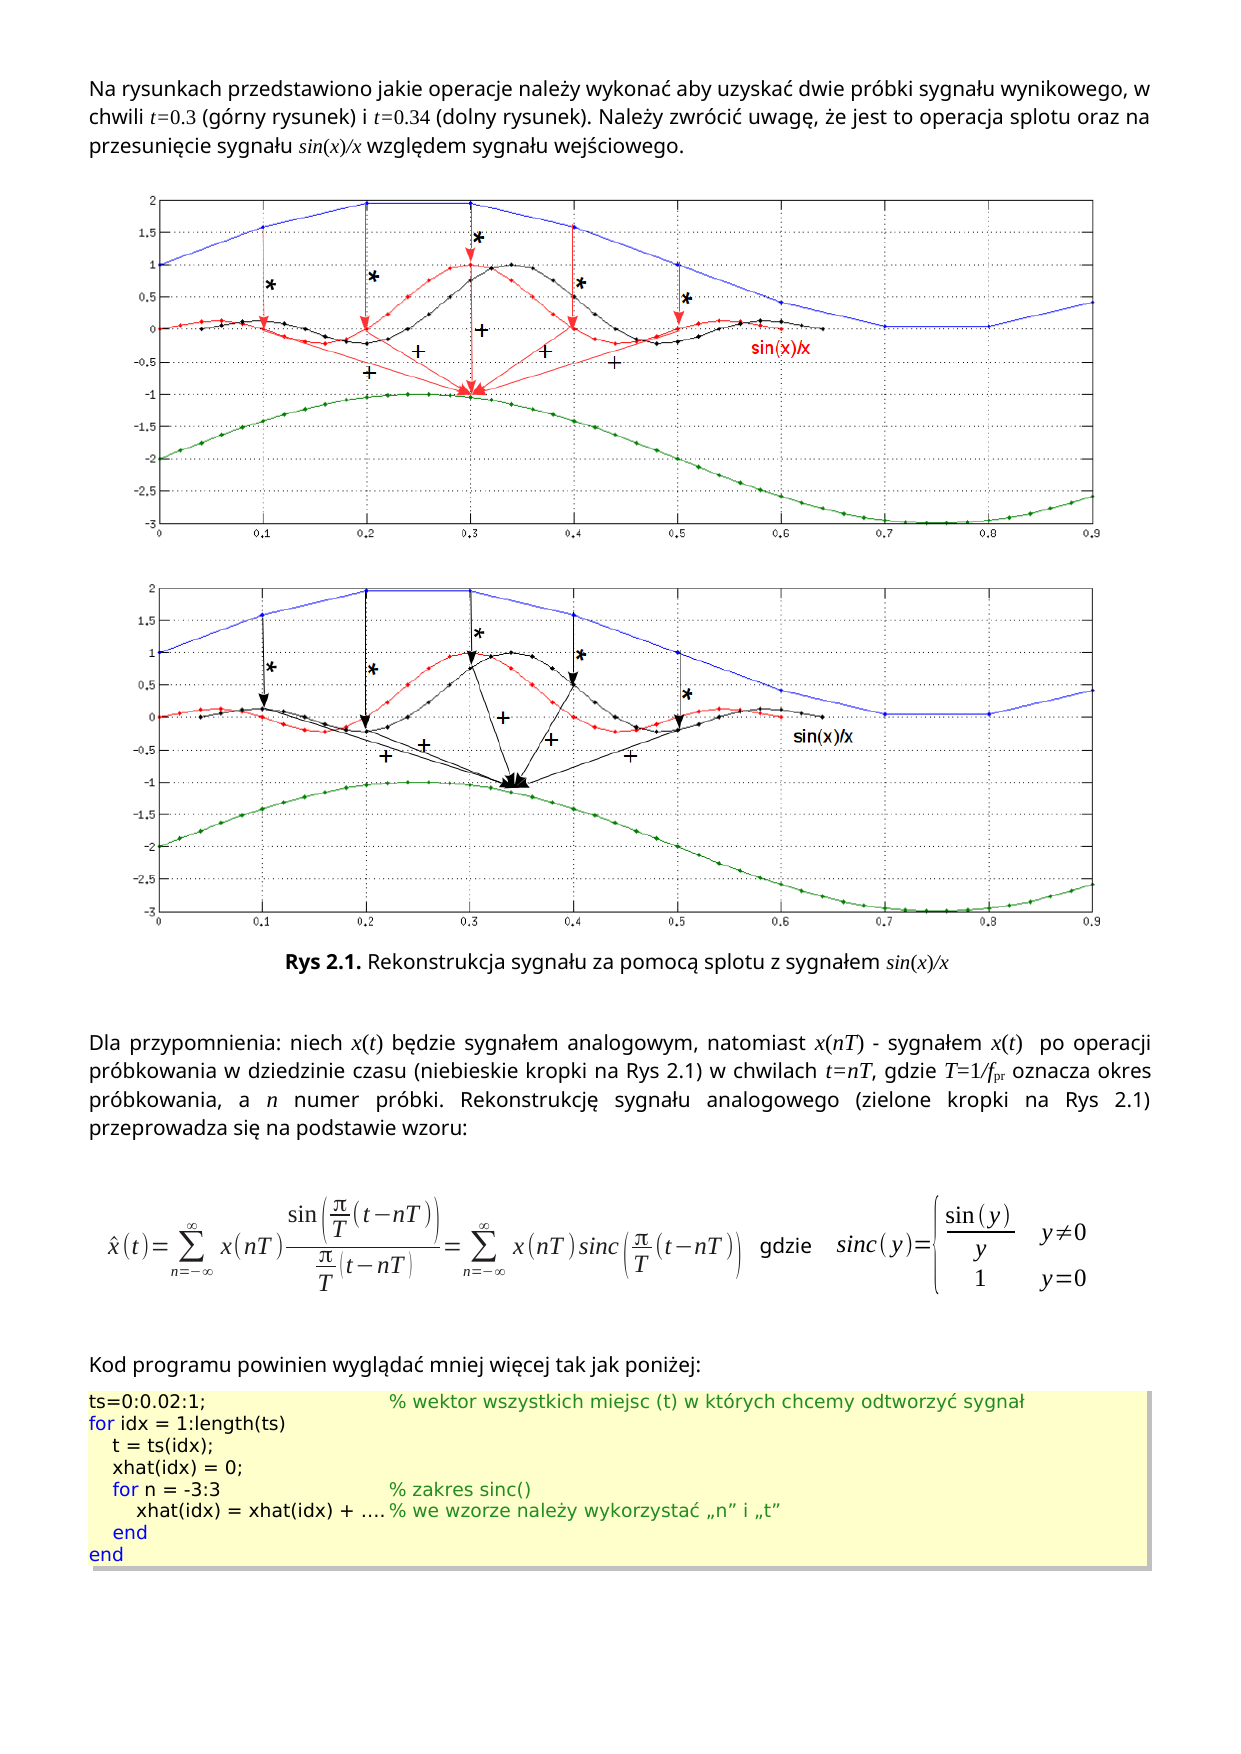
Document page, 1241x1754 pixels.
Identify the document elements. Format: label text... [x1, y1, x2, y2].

text t = ts(idx); [88, 1435, 1147, 1457]
text ts=0:0.02:1; % wektor wszystkich miejsc (t) w których chcemy odtworzyć sygnał [88, 1391, 1147, 1413]
text for idx = 1:length(ts) [88, 1413, 1147, 1435]
text Na rysunkach przedstawiono jakie operacje należy wykonać aby uzyskać dwie próbki sygnału wynikowego, w chwili t=0.3 (górny rysunek) i t=0.34 (dolny rysunek). Należy zwrócić uwagę, że jest to operacja splotu oraz na przesunięcie sygnału sin(x)/x względem sygnału wejściowego. [88, 74, 1152, 159]
text gdzie [88, 1195, 1152, 1297]
text Kod programu powinien wyglądać mniej więcej tak jak poniżej: [88, 1350, 1152, 1378]
text xhat(idx) = xhat(idx) + …. % we wzorze należy wykorzystać „n” i „t” [88, 1500, 1147, 1522]
picture [88, 171, 1152, 947]
text end [88, 1544, 1147, 1566]
text xhat(idx) = 0; [88, 1457, 1147, 1478]
text Dla przypomnienia: niech x(t) będzie sygnałem analogowym, natomiast x(nT) - sygnałem x(t) po operacji próbkowania w dziedzinie czasu (niebieskie kropki na Rys 2.1) w chwilach t=nT, gdzie T=1/fpr oznacza okres próbkowania, a n numer próbki. Rekonstrukcję sygnału analogowego (zielone kropki na Rys 2.1) przeprowadza się na podstawie wzoru: [88, 1028, 1152, 1142]
text Rys 2.1. Rekonstrukcja sygnału za pomocą splotu z sygnałem sin(x)/x [88, 947, 1152, 975]
text for n = -3:3 % zakres sinc() [88, 1478, 1147, 1500]
text end [88, 1522, 1147, 1544]
